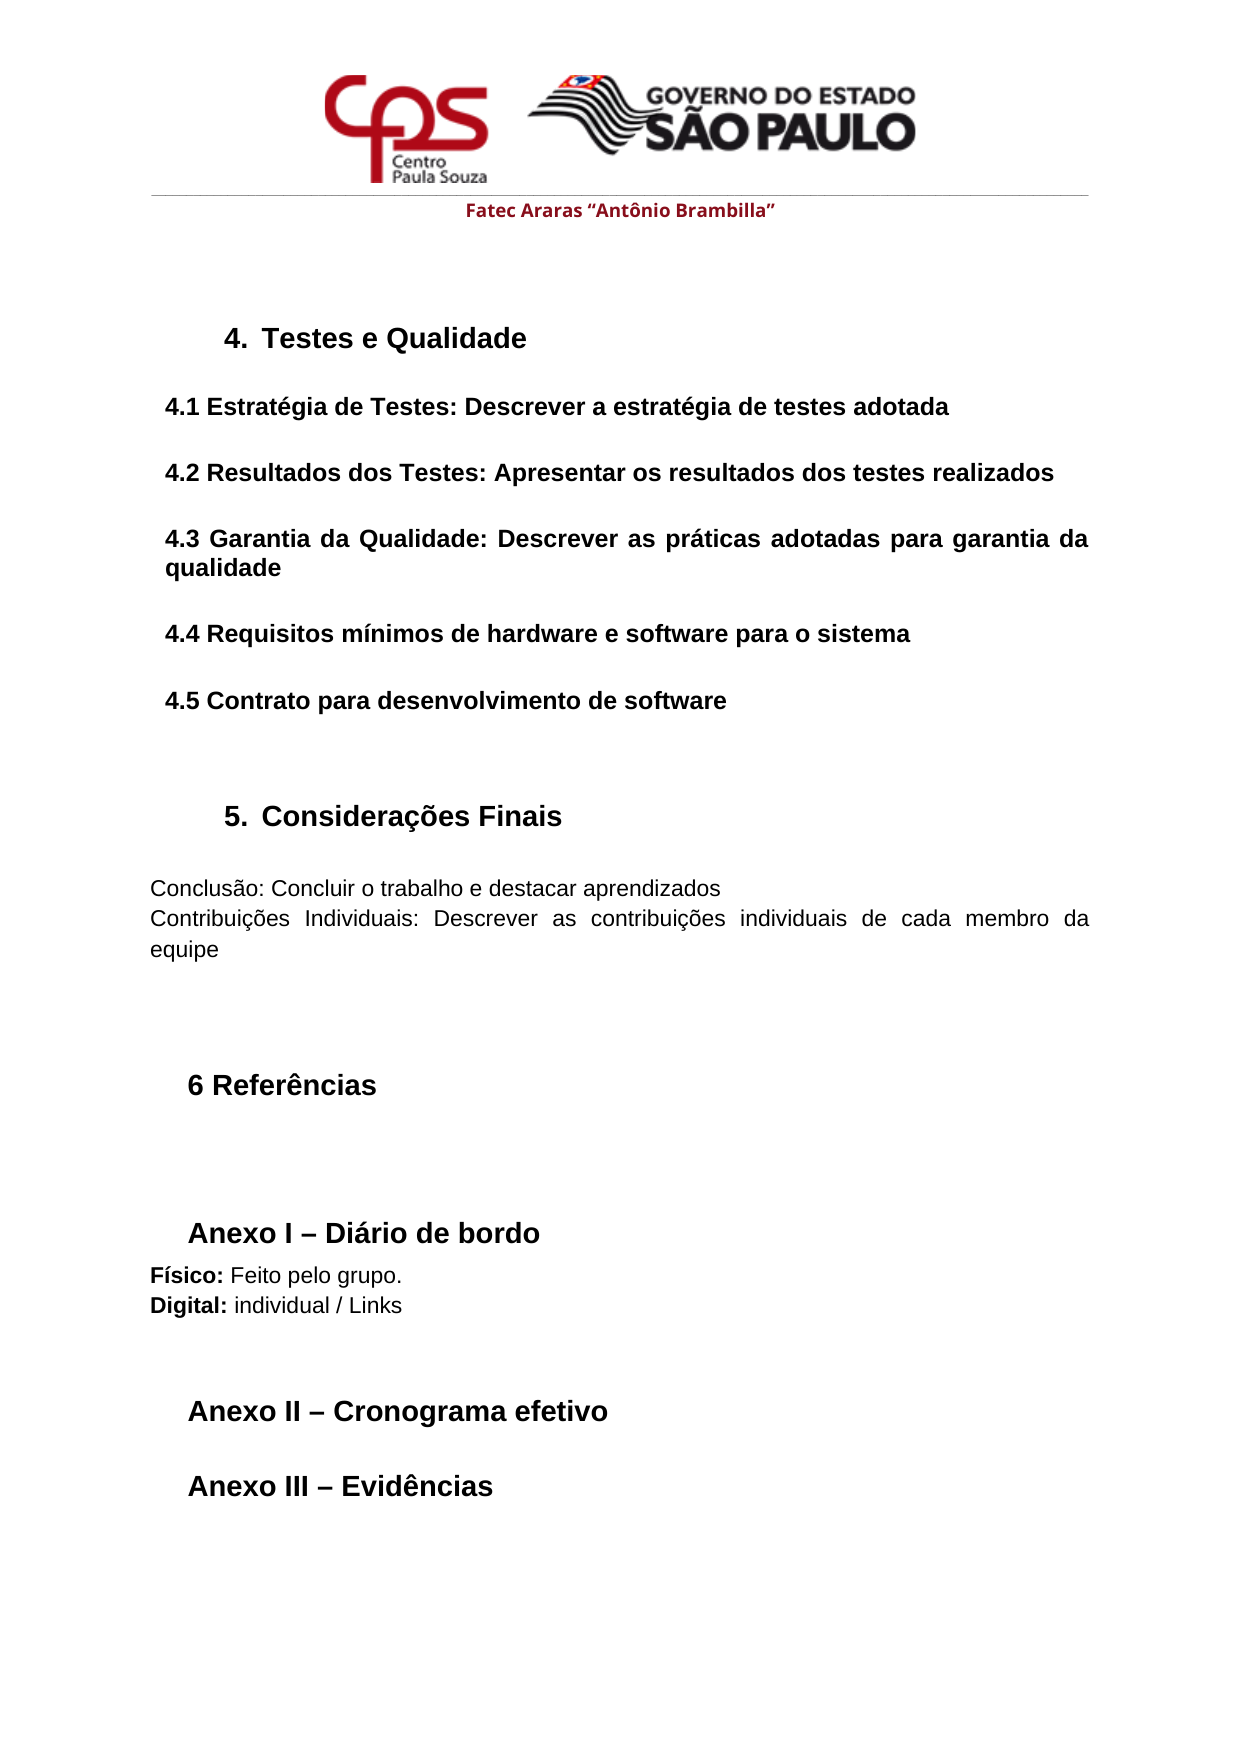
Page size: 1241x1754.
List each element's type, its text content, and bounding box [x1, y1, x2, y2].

text Conclusão: Concluir o trabalho e destacar aprendizados [150, 875, 1090, 901]
subtitle 4.5 Contrato para desenvolvimento de software [165, 686, 1090, 714]
subtitle Testes e Qualidade [224, 321, 1090, 354]
text Digital: individual / Links [150, 1292, 1090, 1318]
subtitle 6 Referências [187, 1068, 1090, 1101]
subtitle Anexo II – Cronograma efetivo [187, 1394, 1090, 1428]
subtitle Anexo I – Diário de bordo [187, 1216, 1090, 1249]
subtitle 4.4 Requisitos mínimos de hardware e software para o sistema [165, 619, 1090, 648]
text Contribuições Individuais: Descrever as contribuições individuais de cada membro da equipe [150, 905, 1090, 962]
subtitle 4.3 Garantia da Qualidade: Descrever as práticas adotadas para garantia da qualidade [165, 524, 1090, 582]
picture [324, 75, 916, 183]
subtitle Considerações Finais [224, 799, 1090, 832]
subtitle 4.1 Estratégia de Testes: Descrever a estratégia de testes adotada [165, 392, 1090, 421]
subtitle Anexo III – Evidências [187, 1469, 1090, 1503]
text Físico: Feito pelo grupo. [150, 1262, 1090, 1288]
subtitle 4.2 Resultados dos Testes: Apresentar os resultados dos testes realizados [165, 458, 1090, 487]
